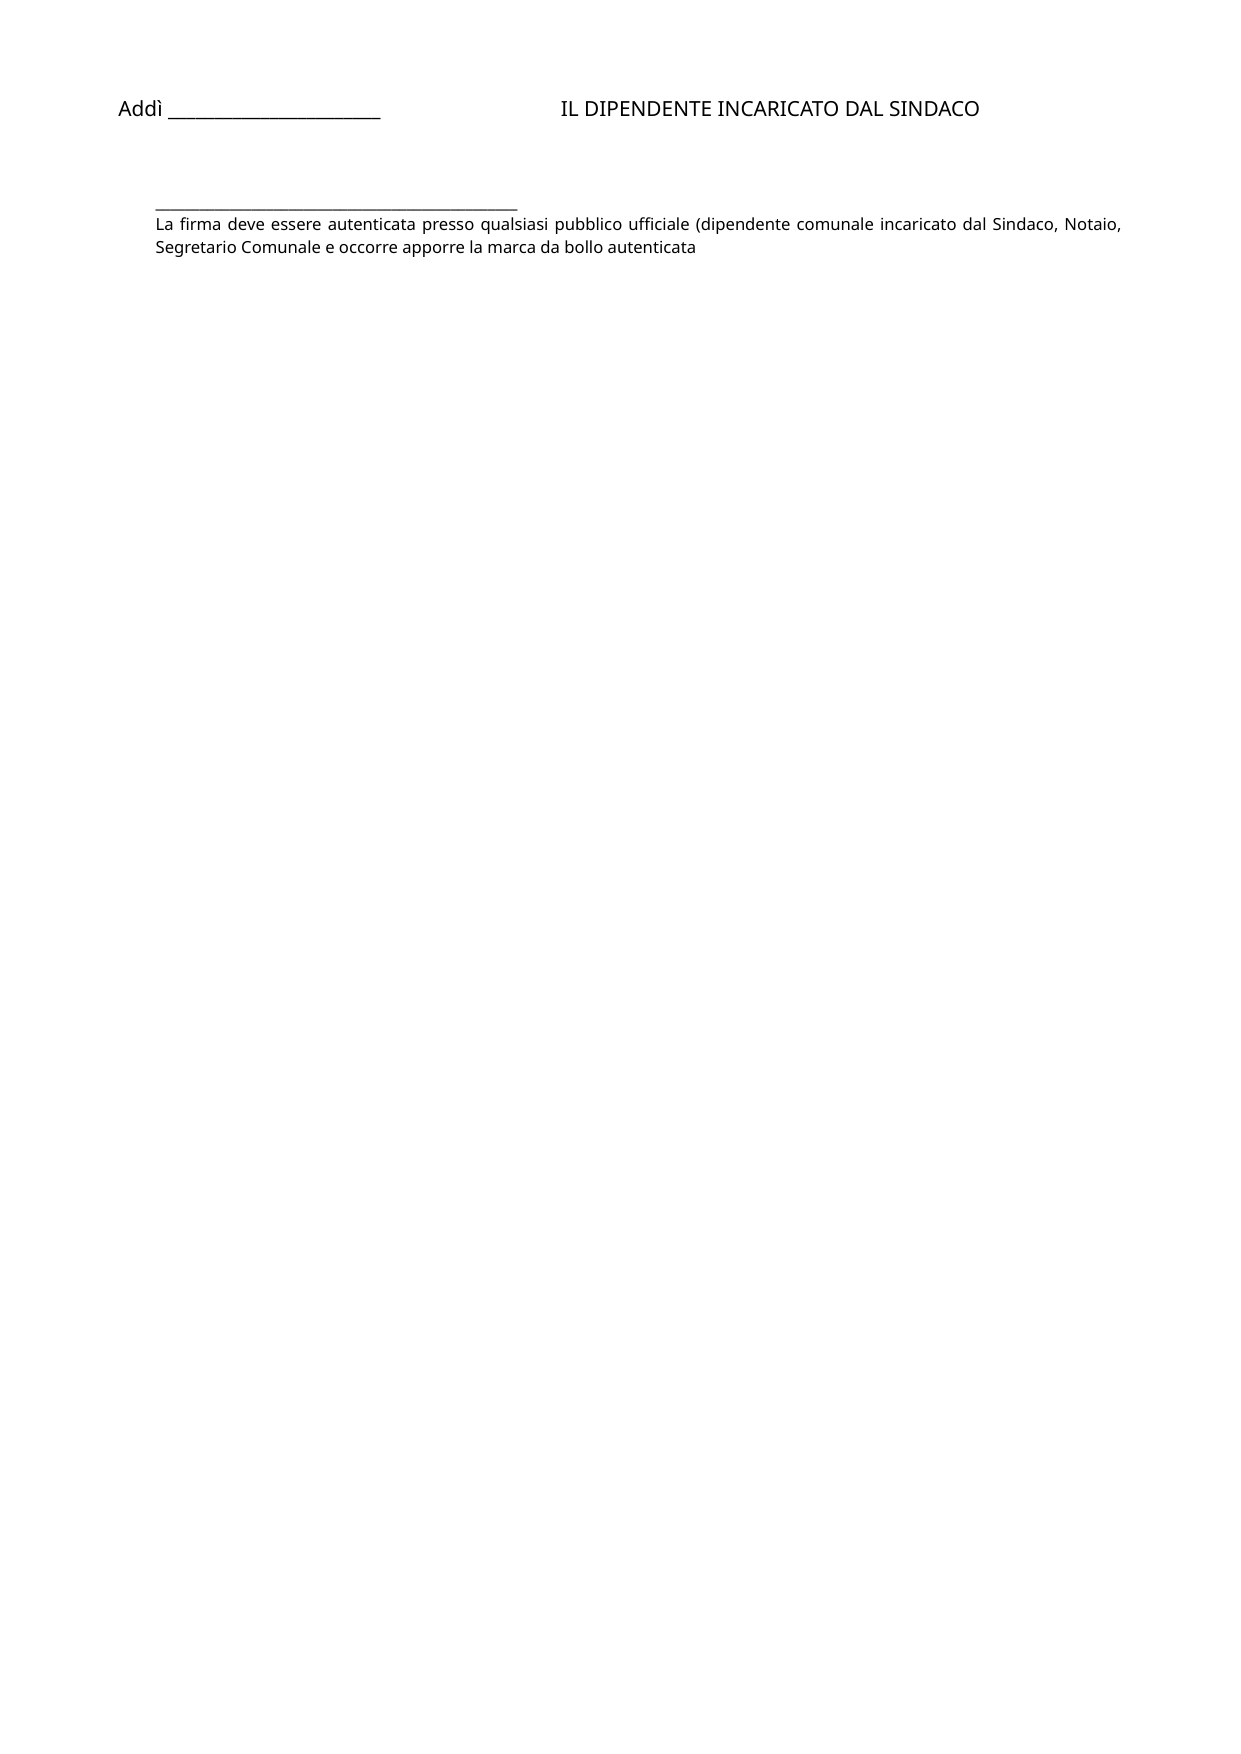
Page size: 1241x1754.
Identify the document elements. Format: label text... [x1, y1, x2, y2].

text Addì _______________________ IL DIPENDENTE INCARICATO DAL SINDACO [118, 94, 1122, 122]
text _________________________________________________ [155, 190, 1123, 213]
text La firma deve essere autenticata presso qualsiasi pubblico ufficiale (dipendente comunale incaricato dal Sindaco, Notaio, Segretario Comunale e occorre apporre la marca da bollo autenticata [155, 213, 1123, 258]
